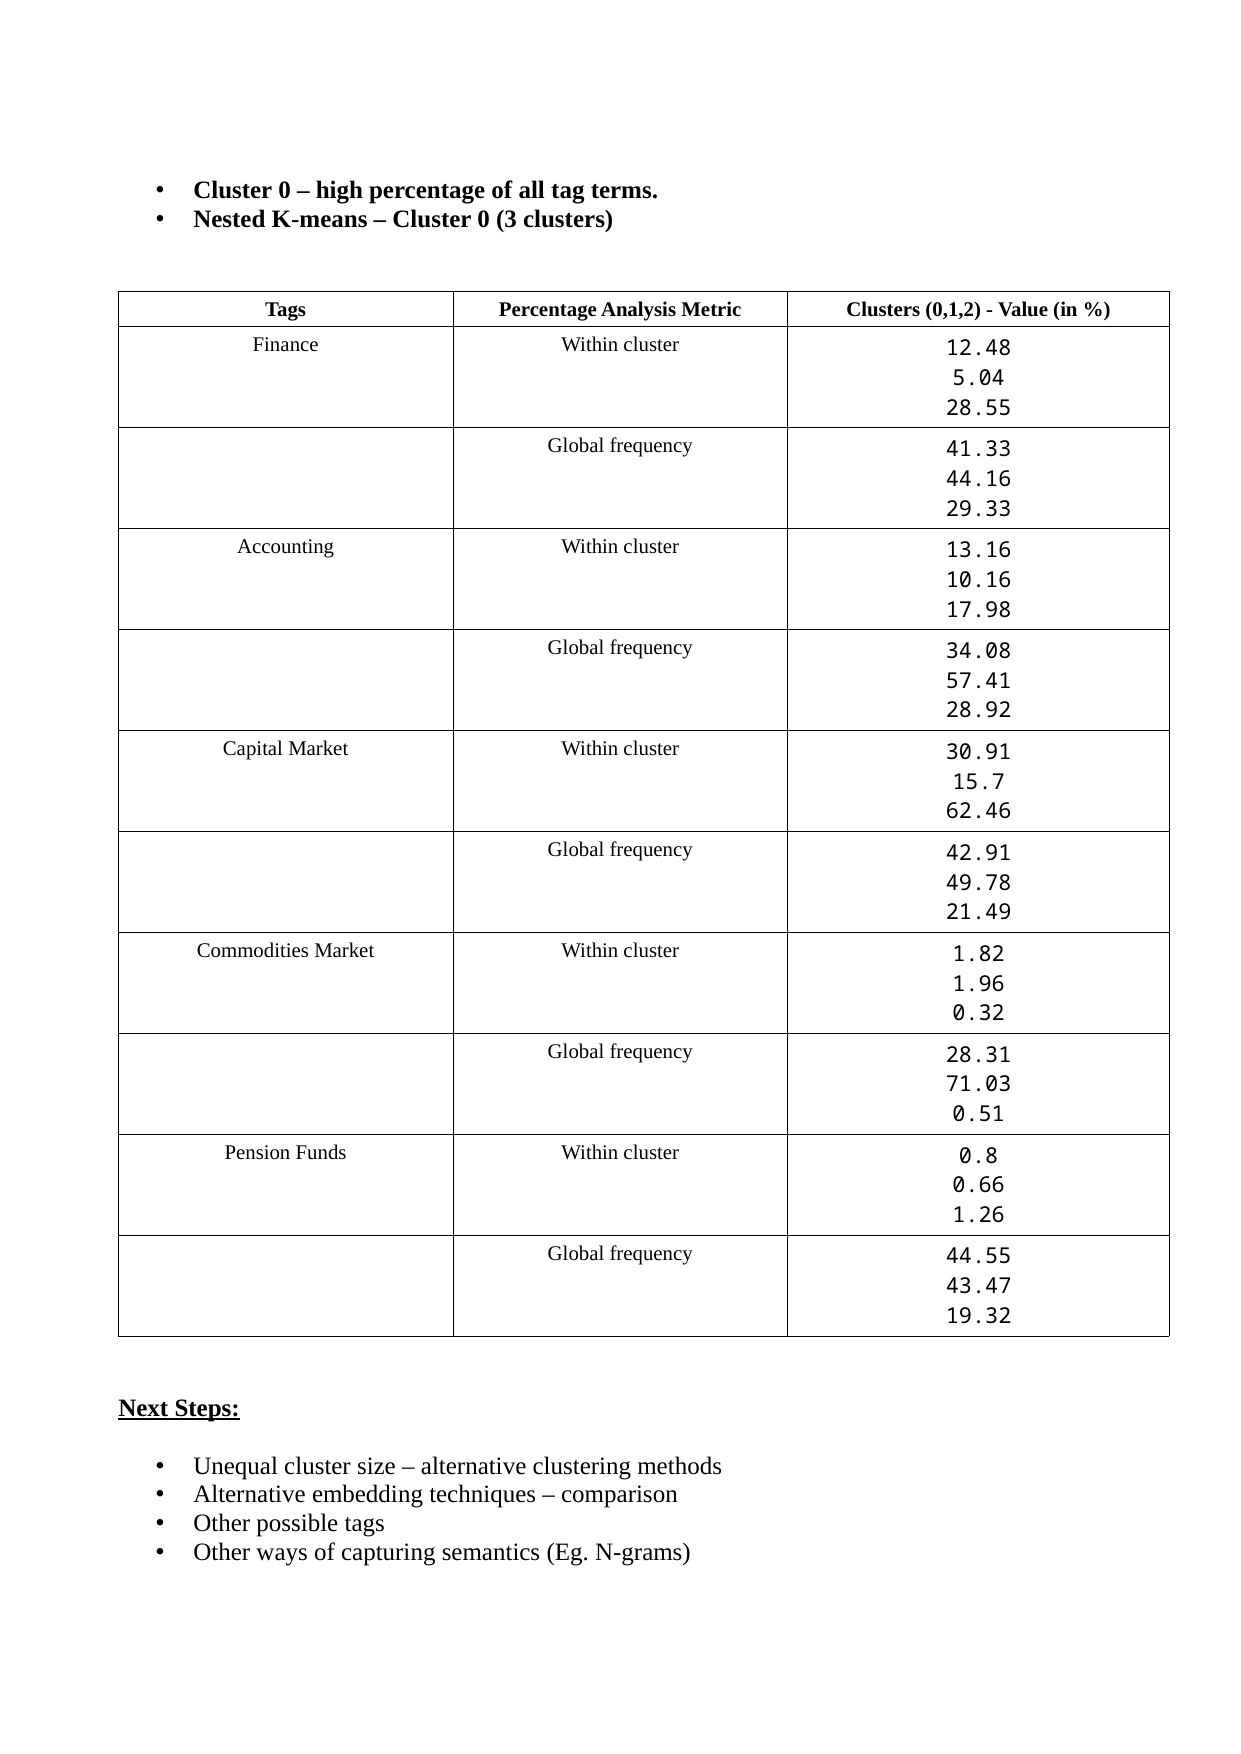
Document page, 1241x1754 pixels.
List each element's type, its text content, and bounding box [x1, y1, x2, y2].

table_cell [119, 428, 453, 528]
table_cell 13.16 10.16 17.98 [788, 529, 1169, 629]
table_cell 12.48 5.04 28.55 [788, 327, 1169, 427]
list Nested K-means – Cluster 0 (3 clusters) [156, 204, 1122, 233]
text Next Steps: [118, 1393, 1122, 1422]
table_cell Global frequency [454, 1034, 787, 1134]
table_cell 44.55 43.47 19.32 [788, 1236, 1169, 1336]
list Other possible tags [156, 1508, 1122, 1537]
table_cell 1.82 1.96 0.32 [788, 933, 1169, 1033]
table_cell 34.08 57.41 28.92 [788, 630, 1169, 730]
table_cell Capital Market [119, 731, 453, 831]
list Other ways of capturing semantics (Eg. N-grams) [156, 1537, 1122, 1566]
table_cell Within cluster [454, 529, 787, 629]
table_cell 42.91 49.78 21.49 [788, 832, 1169, 932]
table_header Percentage Analysis Metric [454, 292, 787, 326]
table_cell Pension Funds [119, 1135, 453, 1235]
table_cell [119, 630, 453, 730]
table_cell Accounting [119, 529, 453, 629]
list Alternative embedding techniques – comparison [156, 1479, 1122, 1508]
list Unequal cluster size – alternative clustering methods [156, 1451, 1122, 1479]
table_header Clusters (0,1,2) - Value (in %) [788, 292, 1169, 326]
table_cell Within cluster [454, 327, 787, 427]
table_cell Global frequency [454, 1236, 787, 1336]
table_header Tags [119, 292, 453, 326]
table_cell 28.31 71.03 0.51 [788, 1034, 1169, 1134]
table_cell Within cluster [454, 731, 787, 831]
table_cell Global frequency [454, 832, 787, 932]
table_cell 30.91 15.7 62.46 [788, 731, 1169, 831]
table_cell Within cluster [454, 933, 787, 1033]
table_cell Within cluster [454, 1135, 787, 1235]
table_cell Global frequency [454, 428, 787, 528]
table_cell Finance [119, 327, 453, 427]
table_cell 0.8 0.66 1.26 [788, 1135, 1169, 1235]
table_cell [119, 1034, 453, 1134]
list Cluster 0 – high percentage of all tag terms. [156, 176, 1122, 204]
table_cell [119, 1236, 453, 1336]
table_cell Global frequency [454, 630, 787, 730]
table_cell Commodities Market [119, 933, 453, 1033]
table_cell [119, 832, 453, 932]
table_cell 41.33 44.16 29.33 [788, 428, 1169, 528]
